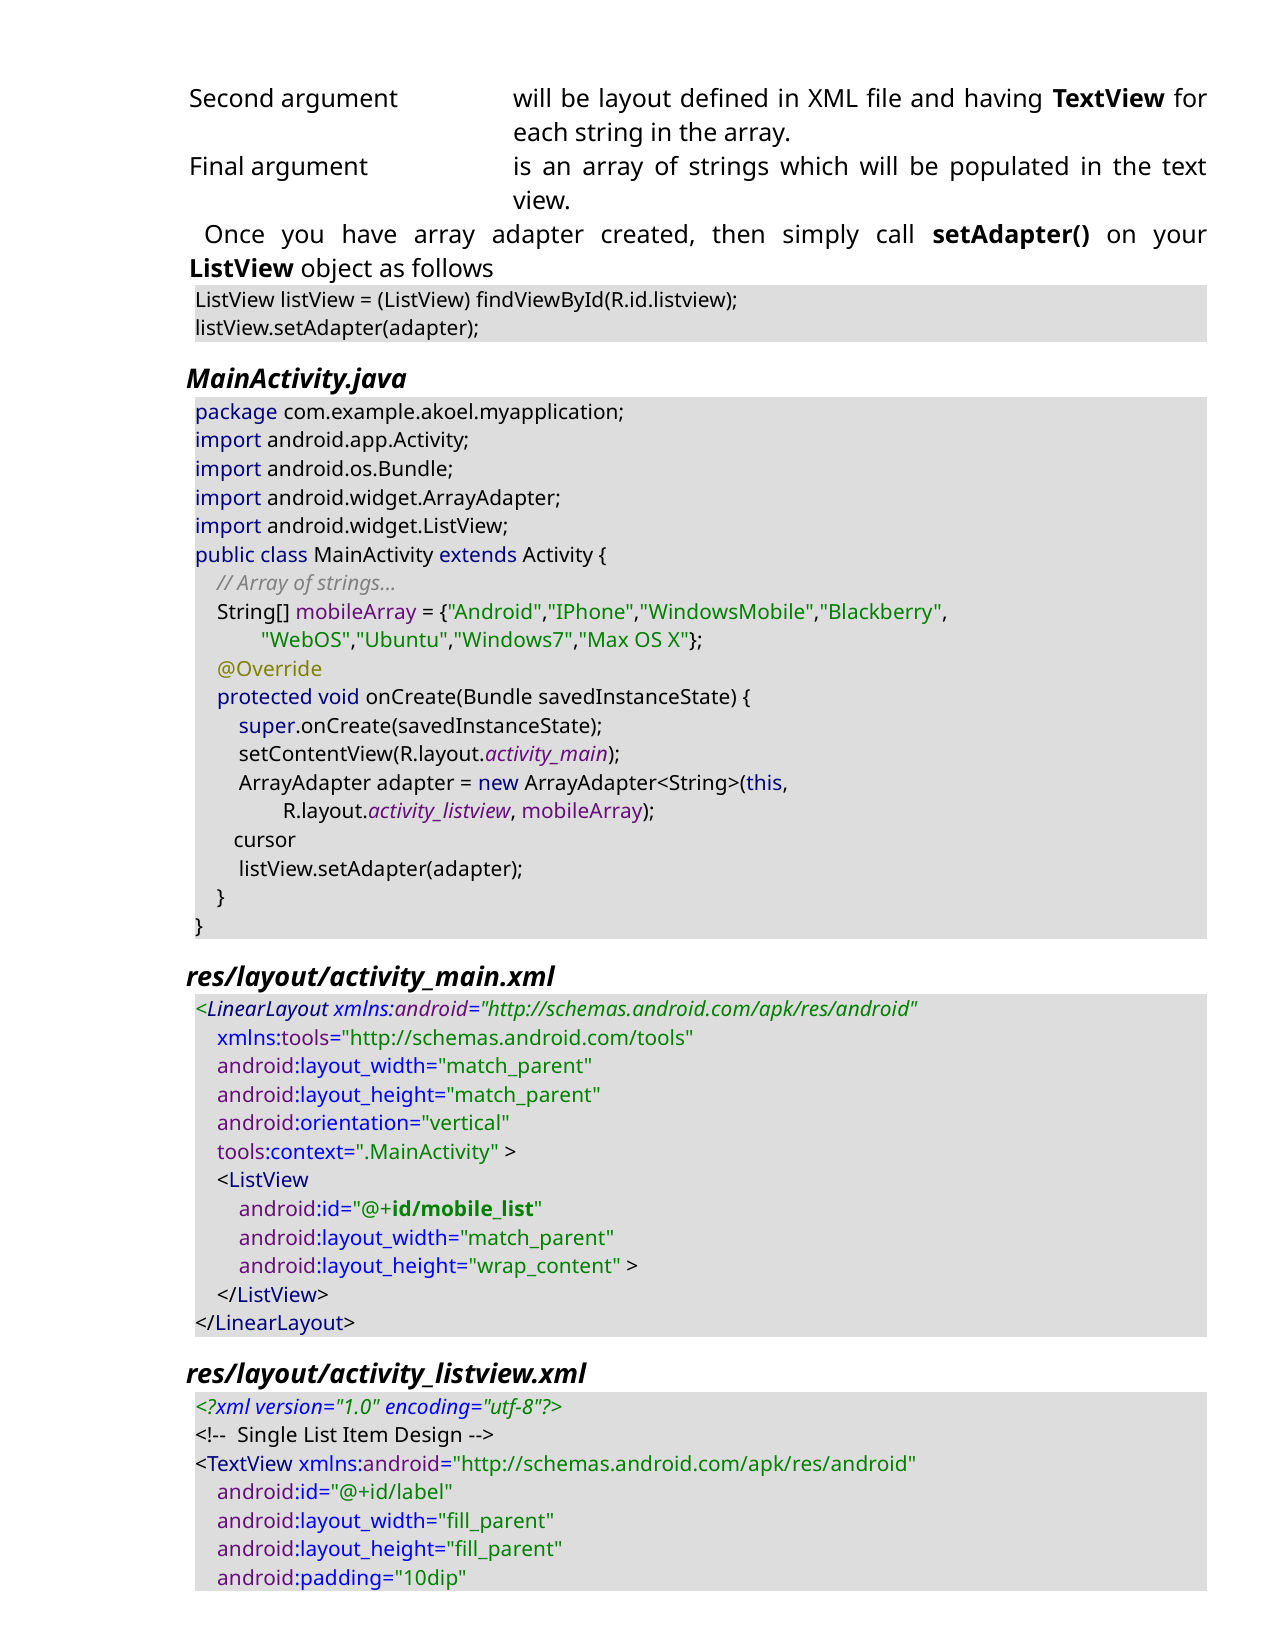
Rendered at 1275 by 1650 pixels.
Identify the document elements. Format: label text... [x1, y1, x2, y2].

text public class MainActivity extends Activity { [195, 539, 1207, 568]
text import android.widget.ArrayAdapter; [195, 482, 1207, 511]
text tools:context=".MainActivity" > [195, 1137, 1207, 1165]
text </LinearLayout> [195, 1308, 1207, 1337]
text @Override [195, 654, 1207, 682]
text listView.setAdapter(adapter); [195, 853, 1207, 882]
text <LinearLayout xmlns:android="http://schemas.android.com/apk/res/android" [195, 994, 1207, 1023]
list Second argument will be layout defined in XML file and having TextView for each string in the array. [189, 81, 1207, 149]
text android:layout_width="fill_parent" [195, 1506, 1207, 1534]
text import android.app.Activity; [195, 425, 1207, 454]
text android:layout_width="match_parent" [195, 1222, 1207, 1251]
text ArrayAdapter adapter = new ArrayAdapter<String>(this, [195, 768, 1207, 796]
title MainActivity.java [186, 360, 1207, 397]
text </ListView> [195, 1279, 1207, 1308]
title res/layout/activity_main.xml [186, 957, 1207, 994]
text package com.example.akoel.myapplication; [195, 397, 1207, 425]
text protected void onCreate(Bundle savedInstanceState) { [195, 682, 1207, 711]
text android:orientation="vertical" [195, 1108, 1207, 1137]
text ListView listView = (ListView) findViewById(R.id.listview); [195, 285, 1207, 313]
text android:layout_height="fill_parent" [195, 1534, 1207, 1563]
text <TextView xmlns:android="http://schemas.android.com/apk/res/android" [195, 1449, 1207, 1477]
text android:padding="10dip" [195, 1563, 1207, 1591]
text android:id="@+id/label" [195, 1477, 1207, 1506]
text android:id="@+id/mobile_list" [195, 1194, 1207, 1222]
text xmlns:tools="http://schemas.android.com/tools" [195, 1023, 1207, 1051]
text android:layout_width="match_parent" [195, 1051, 1207, 1080]
text } [195, 882, 1207, 911]
text Once you have array adapter created, then simply call setAdapter() on your ListView object as follows [189, 217, 1207, 285]
title res/layout/activity_listview.xml [186, 1354, 1207, 1392]
text android:layout_height="match_parent" [195, 1080, 1207, 1108]
text <!-- Single List Item Design --> [195, 1420, 1207, 1449]
text // Array of strings... [195, 568, 1207, 597]
text import android.widget.ListView; [195, 511, 1207, 539]
text } [195, 911, 1207, 939]
text String[] mobileArray = {"Android","IPhone","WindowsMobile","Blackberry", [195, 597, 1207, 625]
text listView.setAdapter(adapter); [195, 313, 1207, 342]
text <ListView [195, 1165, 1207, 1194]
text <?xml version="1.0" encoding="utf-8"?> [195, 1392, 1207, 1420]
text cursor [195, 825, 1207, 853]
text super.onCreate(savedInstanceState); [195, 711, 1207, 739]
text setContentView(R.layout.activity_main); [195, 739, 1207, 768]
text android:layout_height="wrap_content" > [195, 1251, 1207, 1279]
text import android.os.Bundle; [195, 454, 1207, 482]
list Final argument is an array of strings which will be populated in the text view. [189, 149, 1207, 217]
text R.layout.activity_listview, mobileArray); [195, 796, 1207, 825]
text "WebOS","Ubuntu","Windows7","Max OS X"}; [195, 625, 1207, 654]
